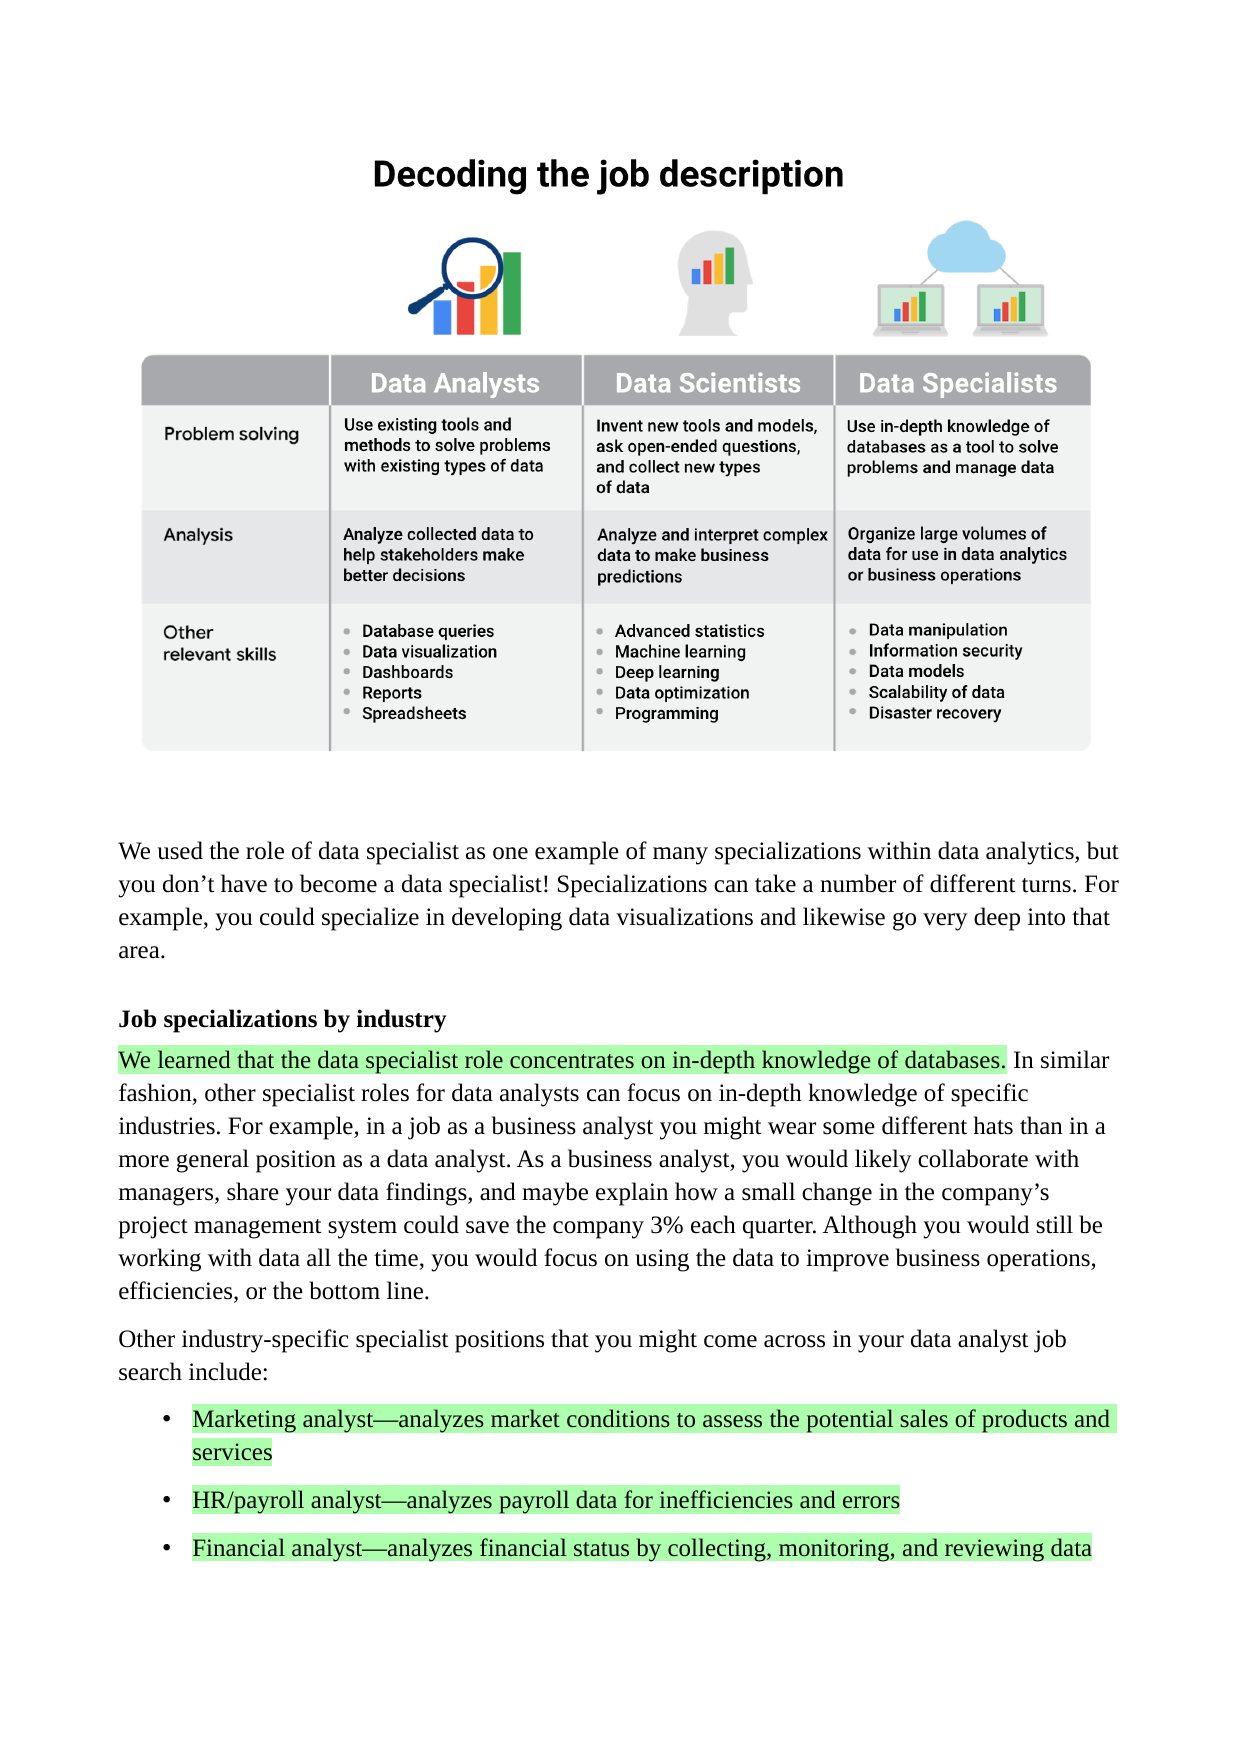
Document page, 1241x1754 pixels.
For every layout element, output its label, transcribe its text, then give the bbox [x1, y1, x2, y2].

picture [118, 118, 1123, 794]
text We learned that the data specialist role concentrates on in-depth knowledge of databases. In similar fashion, other specialist roles for data analysts can focus on in-depth knowledge of specific industries. For example, in a job as a business analyst you might wear some different hats than in a more general position as a data analyst. As a business analyst, you would likely collaborate with managers, share your data findings, and maybe explain how a small change in the company’s project management system could save the company 3% each quarter. Although you would still be working with data all the time, you would focus on using the data to improve business operations, efficiencies, or the bottom line. [118, 1045, 1122, 1305]
list Financial analyst—analyzes financial status by collecting, monitoring, and reviewing data [162, 1533, 1122, 1561]
subtitle Job specializations by industry [118, 1004, 1122, 1032]
list Marketing analyst—analyzes market conditions to assess the potential sales of products and services [162, 1404, 1122, 1466]
list HR/payroll analyst—analyzes payroll data for inefficiencies and errors [162, 1485, 1122, 1514]
text Other industry-specific specialist positions that you might come across in your data analyst job search include: [118, 1324, 1122, 1386]
text We used the role of data specialist as one example of many specializations within data analytics, but you don’t have to become a data specialist! Specializations can take a number of different turns. For example, you could specialize in developing data visualizations and likewise go very deep into that area. [118, 836, 1122, 964]
